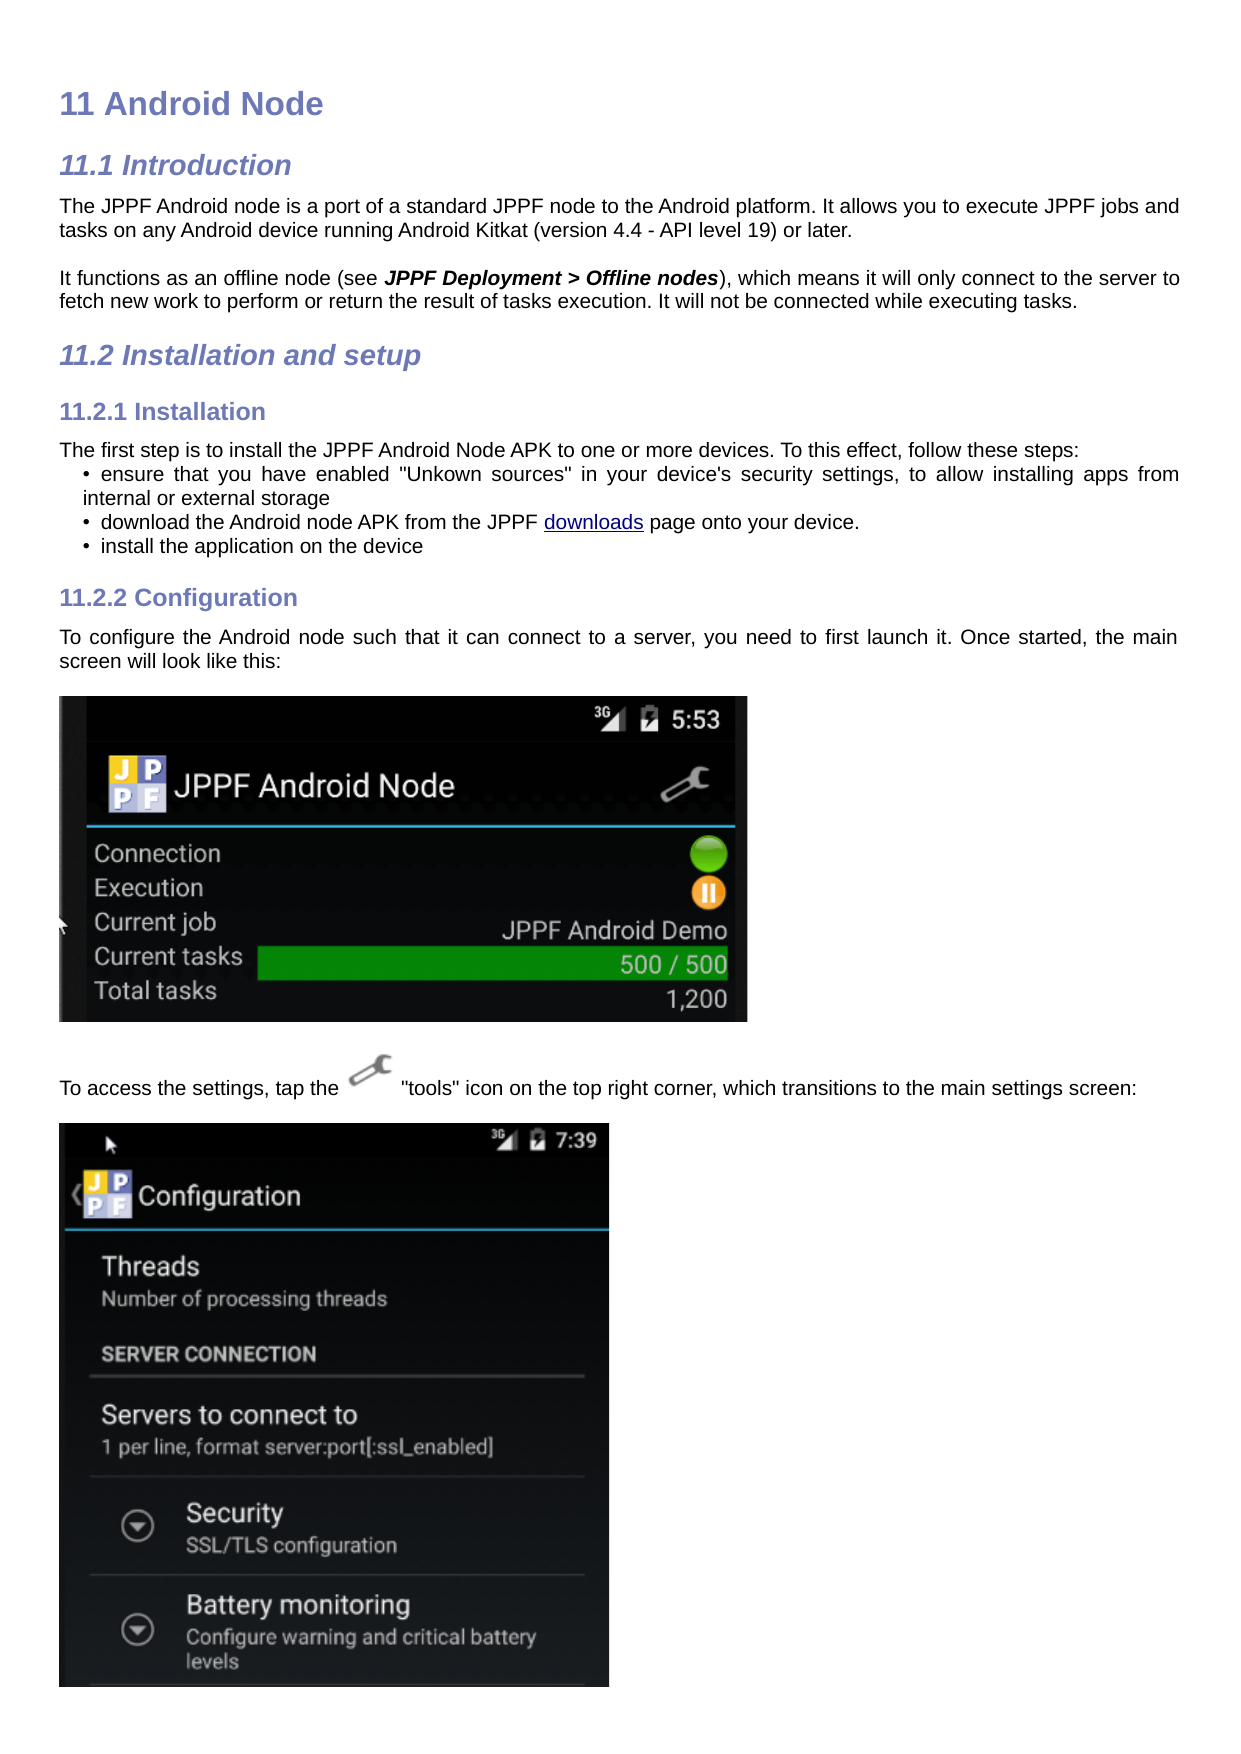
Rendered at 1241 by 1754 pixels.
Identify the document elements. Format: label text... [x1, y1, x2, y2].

subtitle Installation [59, 397, 1181, 426]
text The JPPF Android node is a port of a standard JPPF node to the Android platform. It allows you to execute JPPF jobs and tasks on any Android device running Android Kitkat (version 4.4 - API level 19) or later. [59, 193, 1181, 241]
list download the Android node APK from the JPPF downloads page onto your device. [83, 510, 1181, 534]
text To configure the Android node such that it can connect to a server, you need to first launch it. Once started, the main screen will look like this: [59, 624, 1181, 672]
subtitle Android Node [59, 84, 1181, 122]
text It functions as an offline node (see JPPF Deployment > Offline nodes), which means it will only connect to the server to fetch new work to perform or return the result of tasks execution. It will not be connected while executing tasks. [59, 265, 1181, 313]
text To access the settings, tap the "tools" icon on the top right corner, which transitions to the main settings screen: [59, 1045, 1181, 1099]
picture [59, 696, 748, 1022]
subtitle Introduction [59, 147, 1181, 181]
list ensure that you have enabled "Unkown sources" in your device's security settings, to allow installing apps from internal or external storage [83, 462, 1181, 510]
subtitle Configuration [59, 583, 1181, 612]
subtitle Installation and setup [59, 338, 1181, 372]
text The first step is to install the JPPF Android Node APK to one or more devices. To this effect, follow these steps: [59, 438, 1181, 462]
list install the application on the device [83, 534, 1181, 558]
picture [345, 1045, 395, 1096]
picture [59, 1123, 610, 1687]
